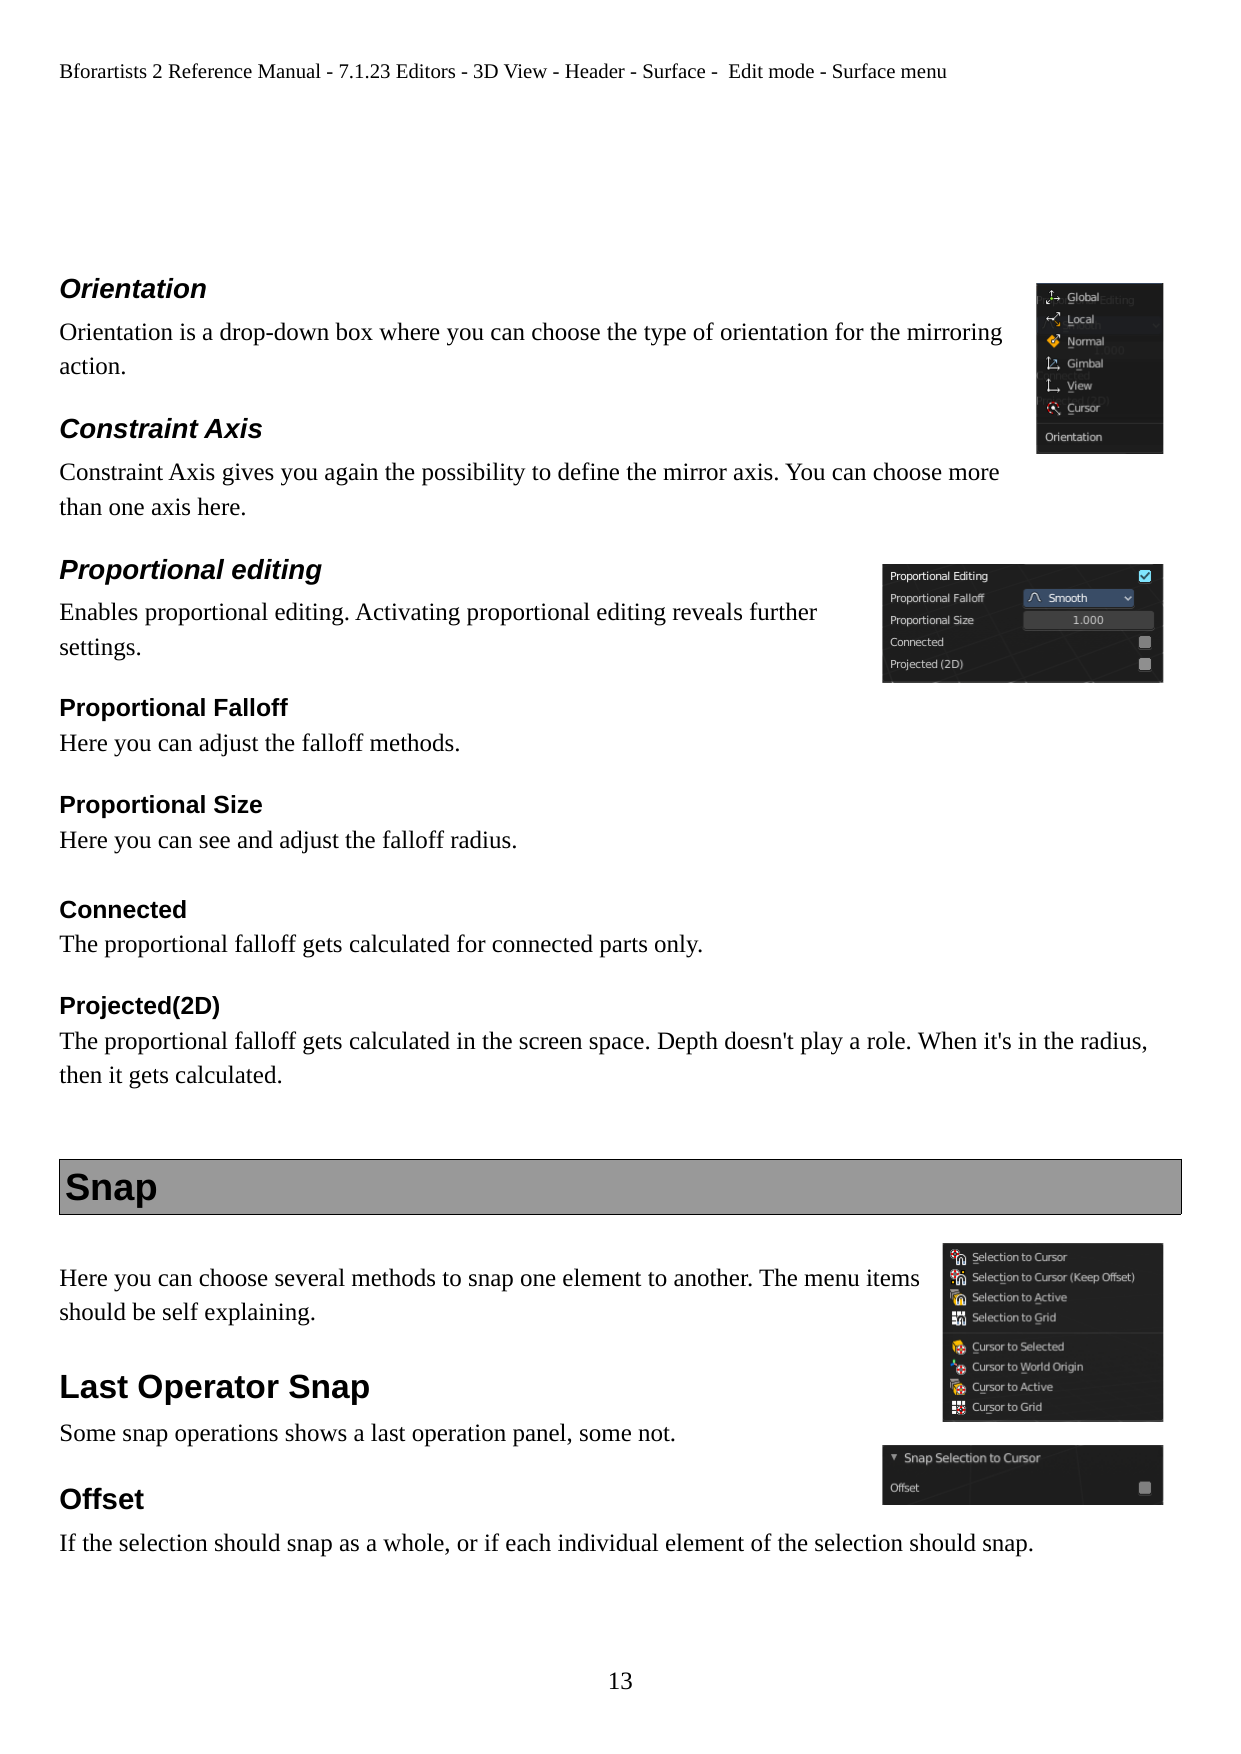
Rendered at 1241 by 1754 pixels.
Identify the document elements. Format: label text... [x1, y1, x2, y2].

text Here you can choose several methods to snap one element to another. The menu items should be self explaining. [59, 1263, 942, 1326]
text Here you can see and adjust the falloff radius. [59, 825, 1181, 853]
subtitle Proportional Size [59, 790, 1181, 818]
text The proportional falloff gets calculated for connected parts only. [59, 929, 1181, 958]
text Orientation is a drop-down box where you can choose the type of orientation for the mirroring action. [59, 317, 1036, 380]
subtitle [1164, 1367, 1181, 1406]
subtitle Constraint Axis [59, 413, 1036, 444]
picture [1036, 283, 1164, 454]
subtitle Proportional editing [59, 553, 1181, 585]
text Some snap operations shows a last operation panel, some not. [59, 1418, 1181, 1447]
subtitle [1164, 413, 1181, 444]
text The proportional falloff gets calculated in the screen space. Depth doesn't play a role. When it's in the radius, then it gets calculated. [59, 1026, 1181, 1089]
picture [882, 564, 1164, 683]
subtitle Projected(2D) [59, 991, 1181, 1019]
subtitle Offset [59, 1482, 1181, 1516]
subtitle Proportional Falloff [59, 693, 1181, 722]
picture [942, 1243, 1164, 1422]
subtitle Connected [59, 895, 1181, 923]
table_header Snap [60, 1160, 1181, 1214]
subtitle Last Operator Snap [59, 1367, 942, 1406]
text Constraint Axis gives you again the possibility to define the mirror axis. You can choose more than one axis here. [59, 457, 1181, 520]
text Enables proportional editing. Activating proportional editing reveals further settings. [59, 597, 882, 661]
text Here you can adjust the falloff methods. [59, 728, 1181, 757]
picture [882, 1445, 1164, 1505]
subtitle Orientation [59, 272, 1181, 304]
text If the selection should snap as a whole, or if each individual element of the selection should snap. [59, 1528, 1181, 1557]
